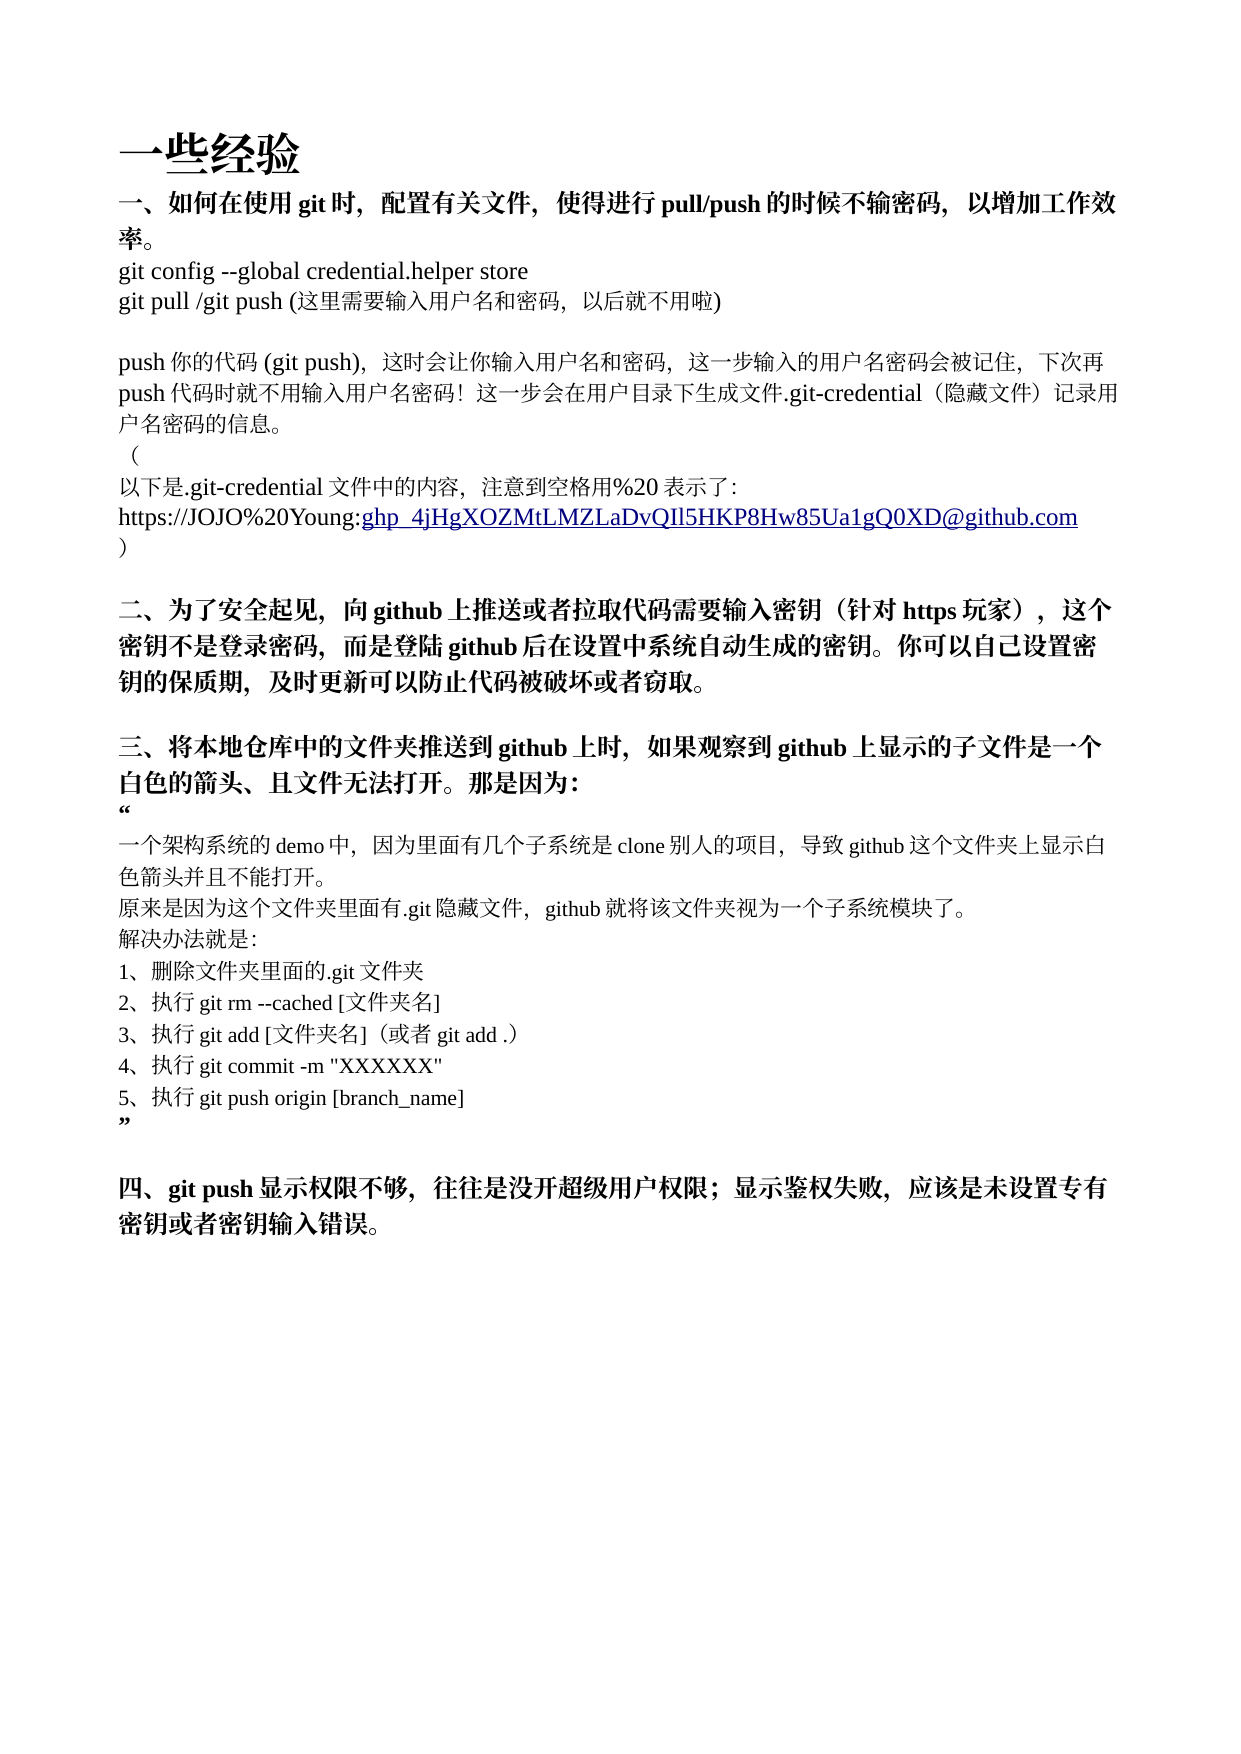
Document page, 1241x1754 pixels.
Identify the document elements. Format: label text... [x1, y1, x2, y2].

text git pull /git push (这里需要输入用户名和密码，以后就不用啦) [118, 284, 1122, 316]
text 三、将本地仓库中的文件夹推送到github上时，如果观察到github上显示的子文件是一个白色的箭头、且文件无法打开。那是因为： [118, 728, 1122, 799]
text 原来是因为这个文件夹里面有.git隐藏文件，github就将该文件夹视为一个子系统模块了。 [118, 891, 1122, 923]
text 以下是.git-credential文件中的内容，注意到空格用%20表示了： [118, 471, 1122, 502]
text push你的代码 (git push)，这时会让你输入用户名和密码，这一步输入的用户名密码会被记住，下次再push代码时就不用输入用户名密码！这一步会在用户目录下生成文件.git-credential（隐藏文件）记录用户名密码的信息。 [118, 345, 1122, 439]
text 1、删除文件夹里面的.git文件夹 [118, 954, 1122, 986]
text 3、执行git add [文件夹名]（或者git add .） [118, 1017, 1122, 1048]
text 一些经验 [118, 118, 1122, 184]
text 四、git push显示权限不够，往往是没开超级用户权限；显示鉴权失败，应该是未设置专有密钥或者密钥输入错误。 [118, 1169, 1122, 1241]
text “ [118, 799, 1122, 828]
text 一个架构系统的demo中，因为里面有几个子系统是clone别人的项目，导致github这个文件夹上显示白色箭头并且不能打开。 [118, 828, 1122, 891]
text https://JOJO%20Young: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@github.com [118, 502, 1122, 531]
text （ [118, 439, 1122, 471]
text 5、执行git push origin [branch_name] [118, 1080, 1122, 1111]
text 4、执行git commit -m "XXXXXX" [118, 1048, 1122, 1080]
text git config --global credential.helper store [118, 256, 1122, 284]
text 一、如何在使用git时，配置有关文件，使得进行pull/push的时候不输密码，以增加工作效率。 [118, 184, 1122, 256]
text ” [118, 1111, 1122, 1140]
text ） [118, 531, 1122, 562]
text 2、执行git rm --cached [文件夹名] [118, 986, 1122, 1017]
text 二、为了安全起见，向github上推送或者拉取代码需要输入密钥（针对https玩家），这个密钥不是登录密码，而是登陆github后在设置中系统自动生成的密钥。你可以自己设置密钥的保质期，及时更新可以防止代码被破坏或者窃取。 [118, 591, 1122, 699]
text 解决办法就是： [118, 923, 1122, 954]
